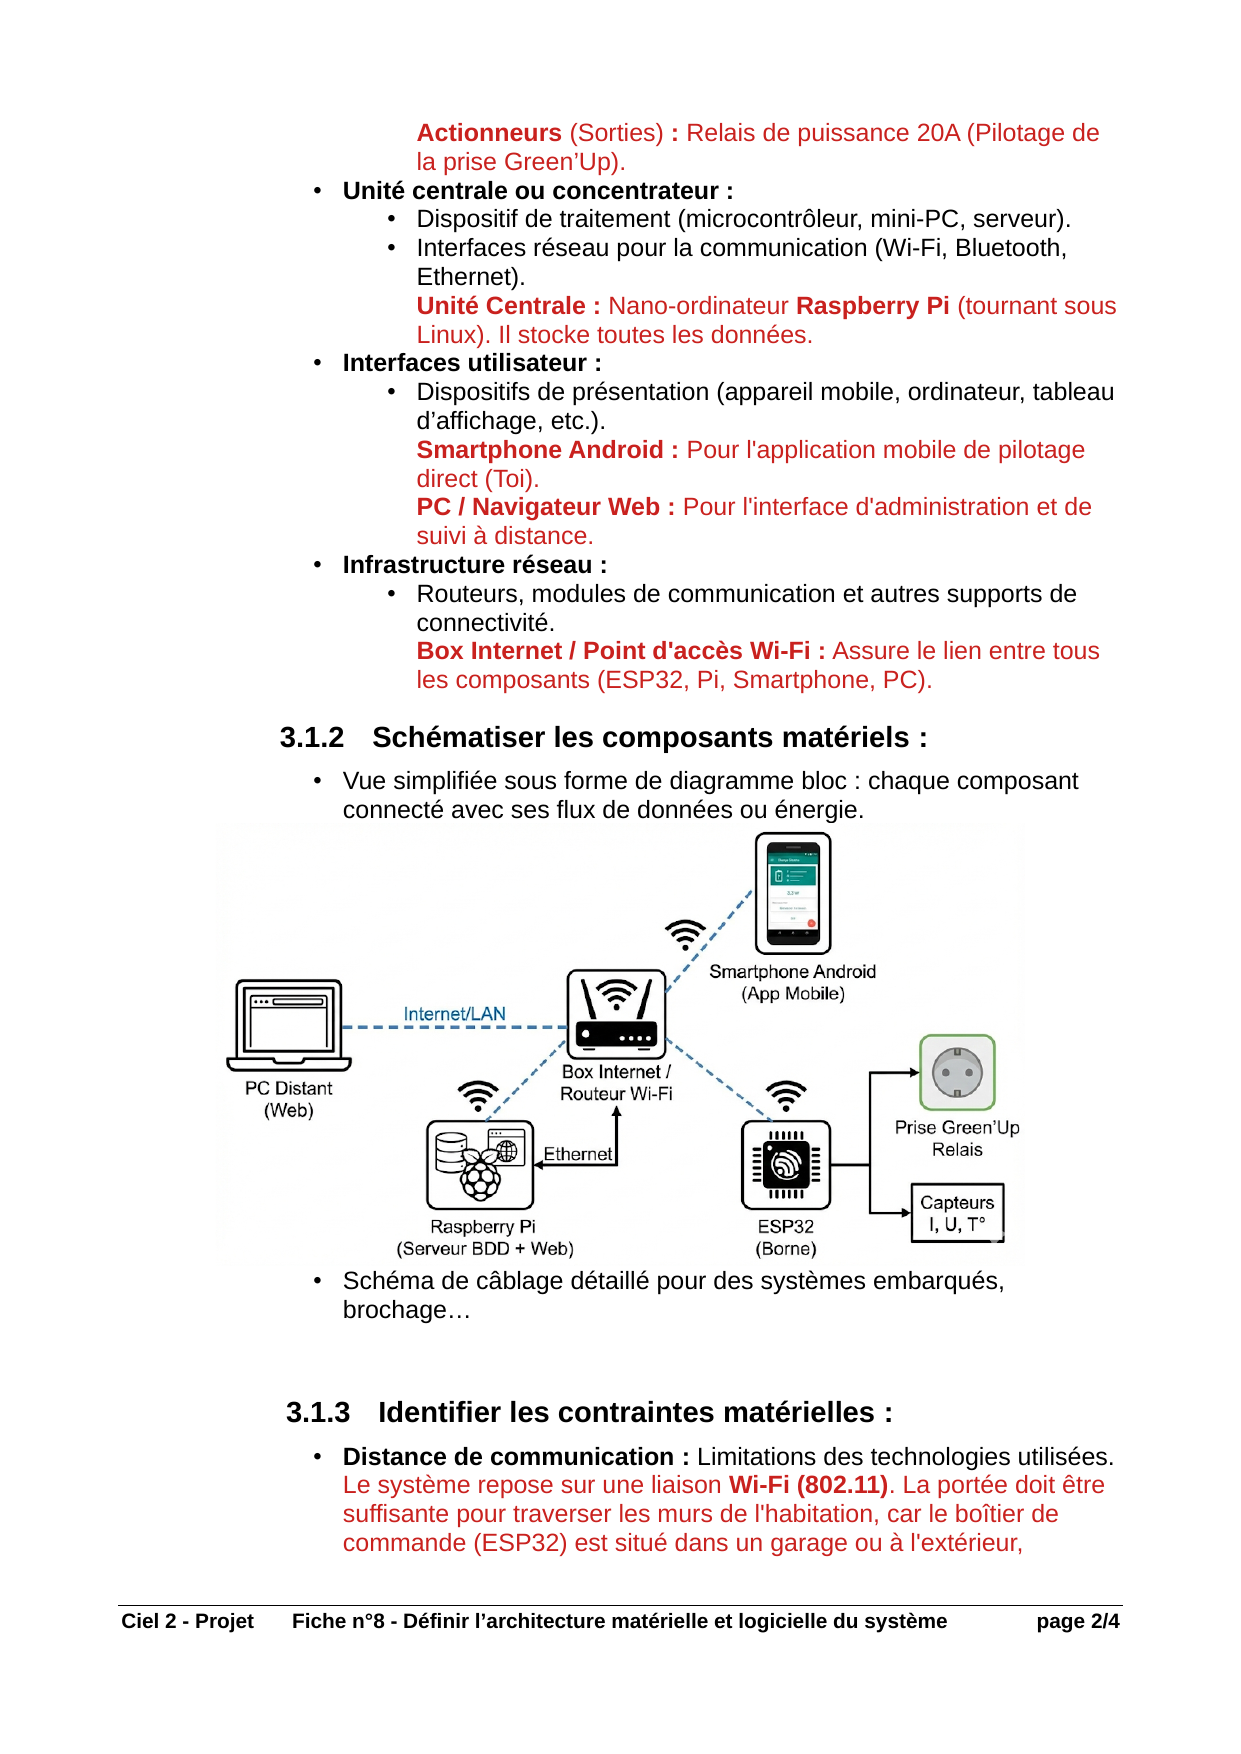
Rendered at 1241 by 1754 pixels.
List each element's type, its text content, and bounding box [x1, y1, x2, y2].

subtitle Identifier les contraintes matérielles : [278, 1395, 1123, 1429]
list Infrastructure réseau : [313, 550, 1123, 579]
subtitle Schématiser les composants matériels : [272, 720, 1123, 754]
list Actionneurs (Sorties) : Relais de puissance 20A (Pilotage de la prise Green’Up). [387, 118, 1123, 176]
list Vue simplifiée sous forme de diagramme bloc : chaque composant connecté avec ses flux de données ou énergie. [313, 766, 1123, 824]
list Schéma de câblage détaillé pour des systèmes embarqués, brochage… [313, 824, 1123, 1381]
list Distance de communication : Limitations des technologies utilisées. Le système repose sur une liaison Wi-Fi (802.11). La portée doit être suffisante pour traverser les murs de l'habitation, car le boîtier de commande (ESP32) est situé dans un garage ou à l'extérieur, [313, 1441, 1123, 1557]
list Unité centrale ou concentrateur : [313, 176, 1123, 204]
list Dispositif de traitement (microcontrôleur, mini-PC, serveur). [387, 204, 1123, 233]
list Dispositifs de présentation (appareil mobile, ordinateur, tableau d’affichage, etc.). Smartphone Android : Pour l'application mobile de pilotage direct (Toi). PC / Navigateur Web : Pour l'interface d'administration et de suivi à distance. [387, 377, 1123, 550]
list Interfaces réseau pour la communication (Wi-Fi, Bluetooth, Ethernet). Unité Centrale : Nano-ordinateur Raspberry Pi (tournant sous Linux). Il stocke toutes les données. [387, 233, 1123, 348]
list Interfaces utilisateur : [313, 348, 1123, 377]
picture [215, 823, 1025, 1266]
list Routeurs, modules de communication et autres supports de connectivité. Box Internet / Point d'accès Wi-Fi : Assure le lien entre tous les composants (ESP32, Pi, Smartphone, PC). [387, 579, 1123, 694]
